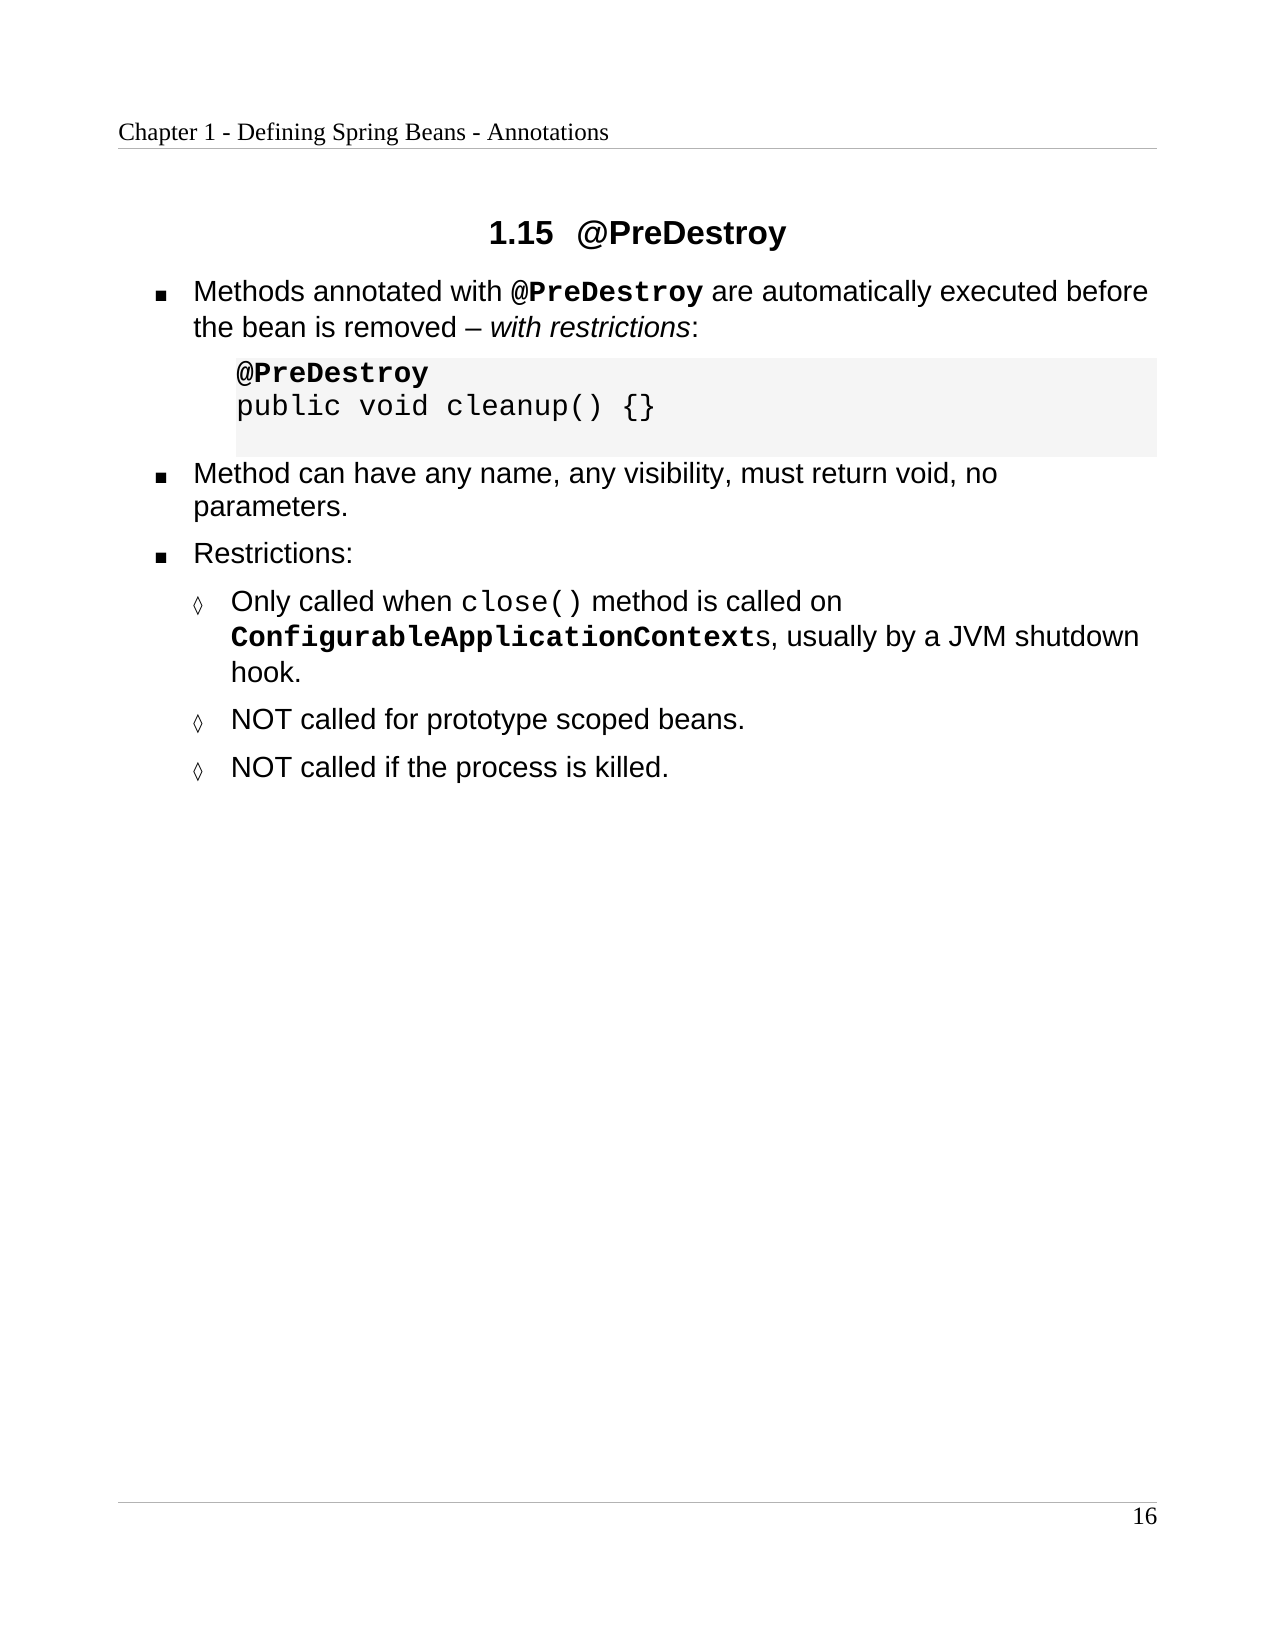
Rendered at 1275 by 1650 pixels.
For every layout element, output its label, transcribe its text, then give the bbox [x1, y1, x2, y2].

list NOT called if the process is killed. [193, 751, 1157, 783]
subtitle @PreDestroy [118, 214, 1157, 251]
list Method can have any name, any visibility, must return void, no parameters. [156, 457, 1157, 522]
list Methods annotated with @PreDestroy are automatically executed before the bean is removed – with restrictions: [156, 275, 1157, 343]
text @PreDestroy [236, 358, 1157, 391]
list NOT called for prototype scoped beans. [193, 703, 1157, 736]
list Restrictions: [156, 537, 1157, 570]
list Only called when close() method is called on ConfigurableApplicationContexts, usually by a JVM shutdown hook. [193, 585, 1157, 688]
text public void cleanup() {} [236, 391, 1157, 424]
